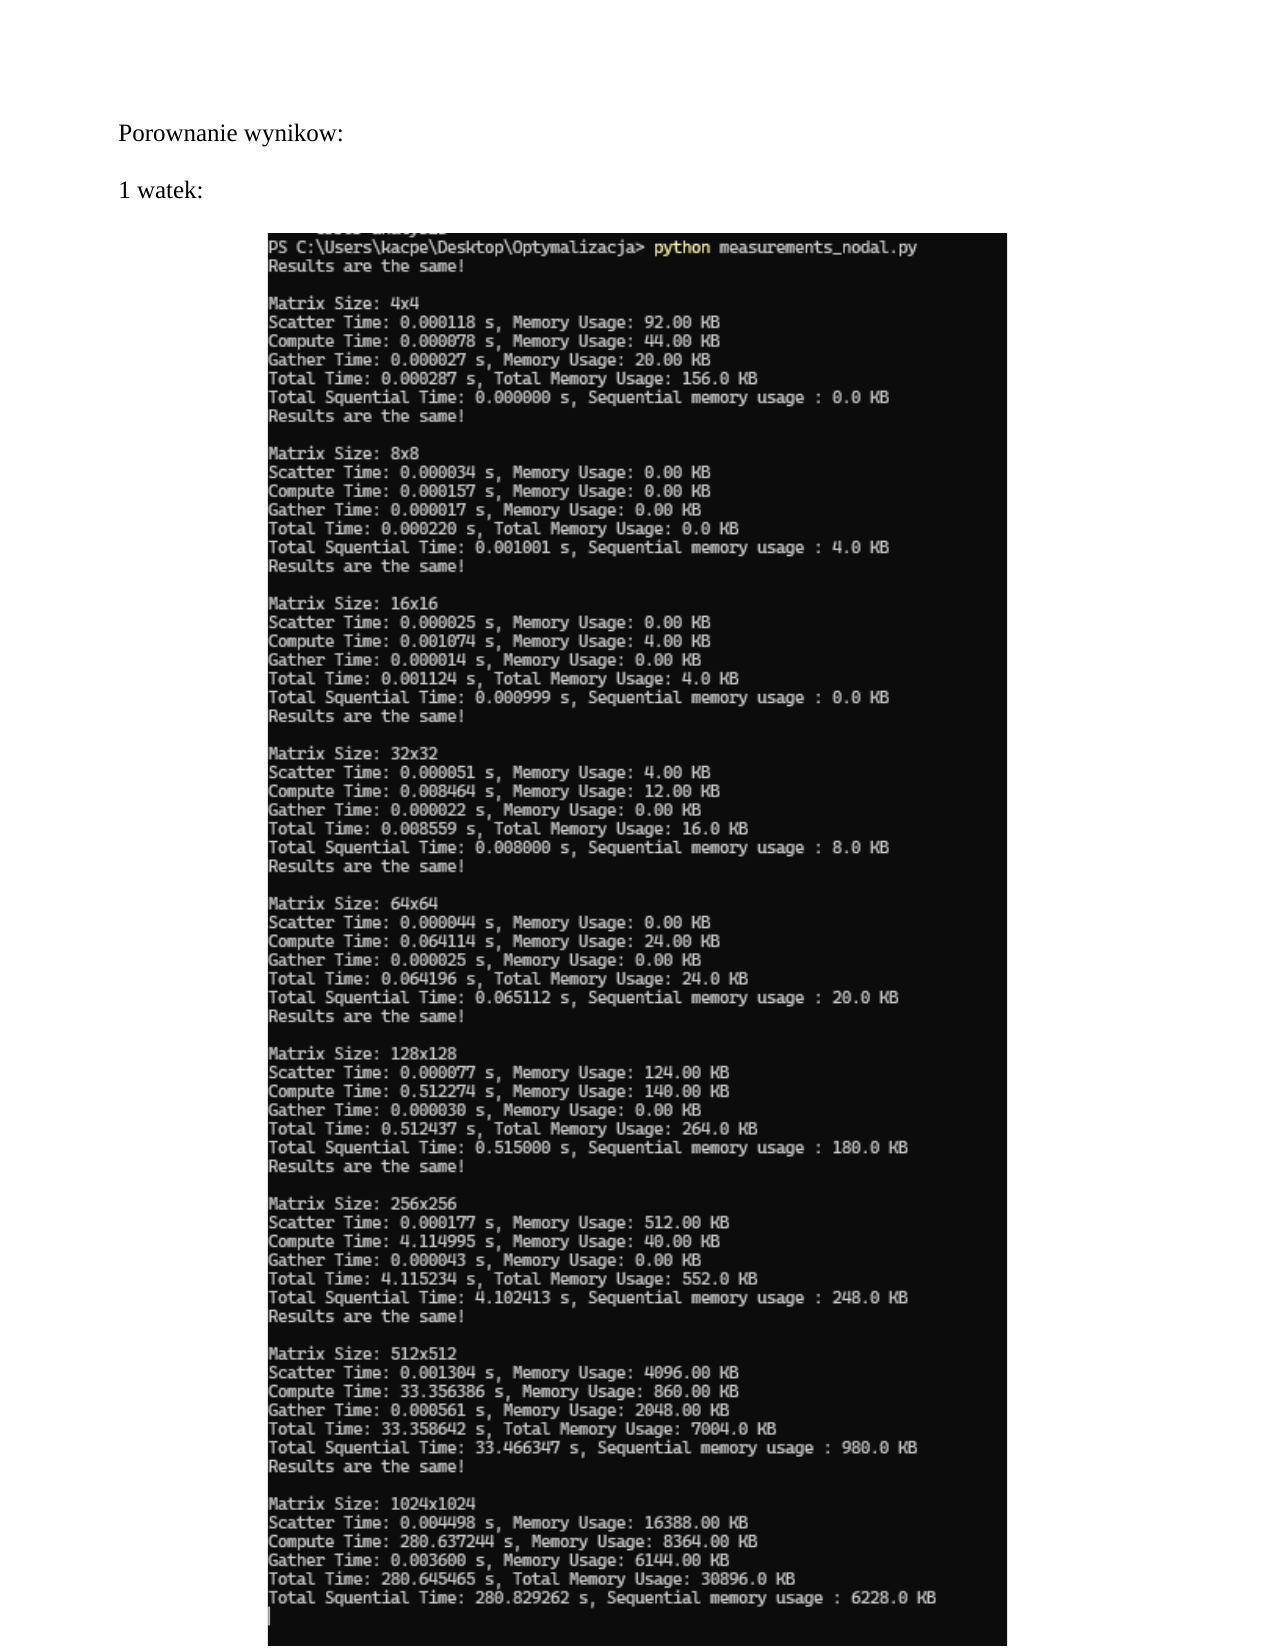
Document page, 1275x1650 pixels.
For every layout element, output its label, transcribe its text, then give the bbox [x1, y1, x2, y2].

picture [267, 233, 1008, 1646]
text 1 watek: [118, 176, 1157, 204]
text Porownanie wynikow: [118, 118, 1157, 147]
